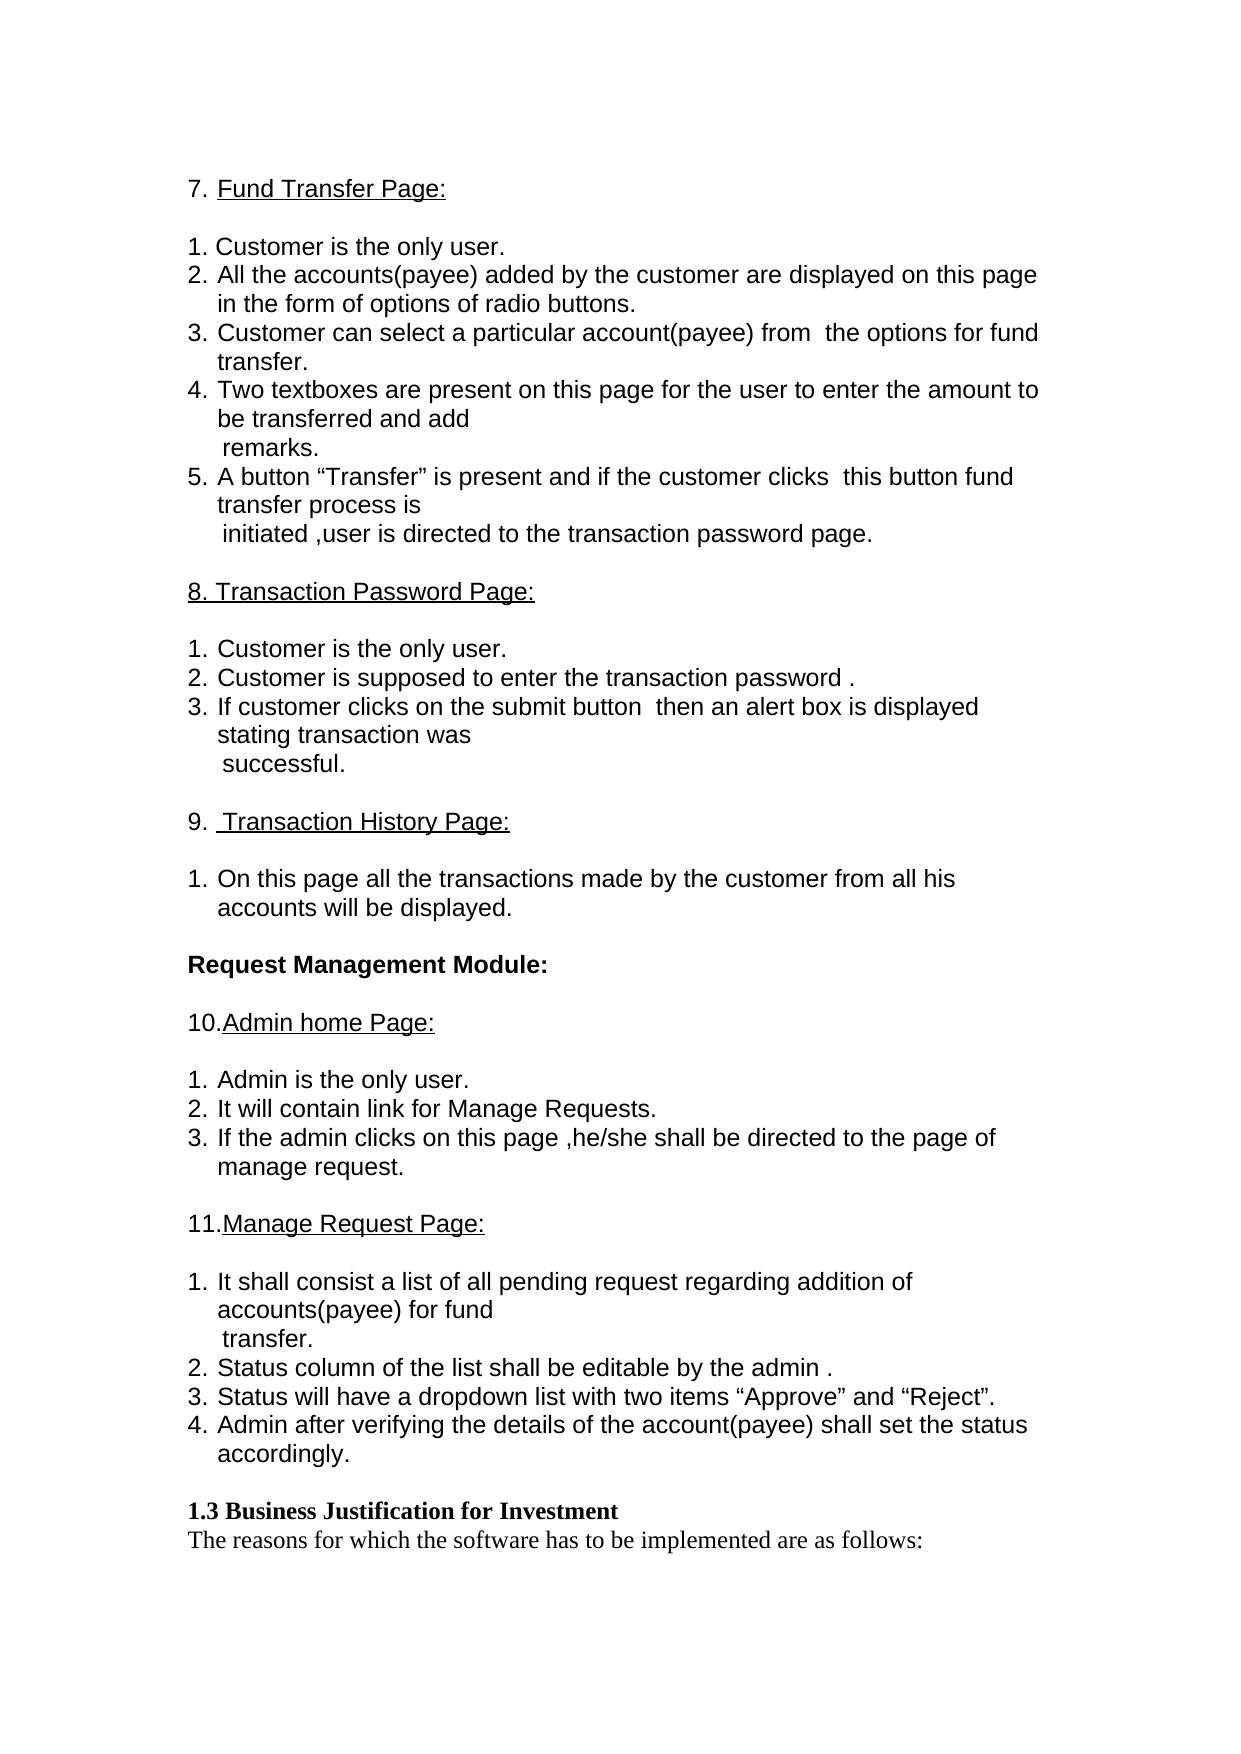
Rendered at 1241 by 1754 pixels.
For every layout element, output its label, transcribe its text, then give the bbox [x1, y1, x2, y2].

text 1.3 Business Justification for Investment [187, 1496, 1053, 1525]
list Two textboxes are present on this page for the user to enter the amount to be transferred and add [187, 375, 1053, 433]
list A button “Transfer” is present and if the customer clicks this button fund transfer process is [187, 461, 1053, 519]
list If customer clicks on the submit button then an alert box is displayed stating transaction was [187, 691, 1053, 749]
list Admin home Page: [187, 1008, 1053, 1036]
list Status will have a dropdown list with two items “Approve” and “Reject”. [187, 1381, 1053, 1410]
list On this page all the transactions made by the customer from all his accounts will be displayed. [187, 864, 1053, 921]
text remarks. [187, 433, 1053, 461]
list Manage Request Page: [187, 1209, 1053, 1238]
text Request Management Module: [187, 950, 1053, 979]
list Status column of the list shall be editable by the admin . [187, 1353, 1053, 1381]
text 9. Transaction History Page: [187, 806, 1053, 835]
list Admin is the only user. [187, 1065, 1053, 1094]
list Customer is supposed to enter the transaction password . [187, 663, 1053, 691]
text 8. Transaction Password Page: [187, 576, 1053, 605]
list Customer is the only user. [187, 634, 1053, 663]
list Fund Transfer Page: [187, 174, 1053, 203]
list All the accounts(payee) added by the customer are displayed on this page in the form of options of radio buttons. [187, 260, 1053, 318]
text successful. [187, 749, 1053, 778]
list Customer can select a particular account(payee) from the options for fund transfer. [187, 318, 1053, 375]
text initiated ,user is directed to the transaction password page. [187, 519, 1053, 548]
text 1. Customer is the only user. [187, 231, 1053, 260]
text transfer. [187, 1324, 1053, 1353]
list If the admin clicks on this page ,he/she shall be directed to the page of manage request. [187, 1123, 1053, 1180]
list It will contain link for Manage Requests. [187, 1094, 1053, 1123]
list It shall consist a list of all pending request regarding addition of accounts(payee) for fund [187, 1266, 1053, 1324]
text The reasons for which the software has to be implemented are as follows: [187, 1525, 1053, 1554]
list Admin after verifying the details of the account(payee) shall set the status accordingly. [187, 1410, 1053, 1468]
